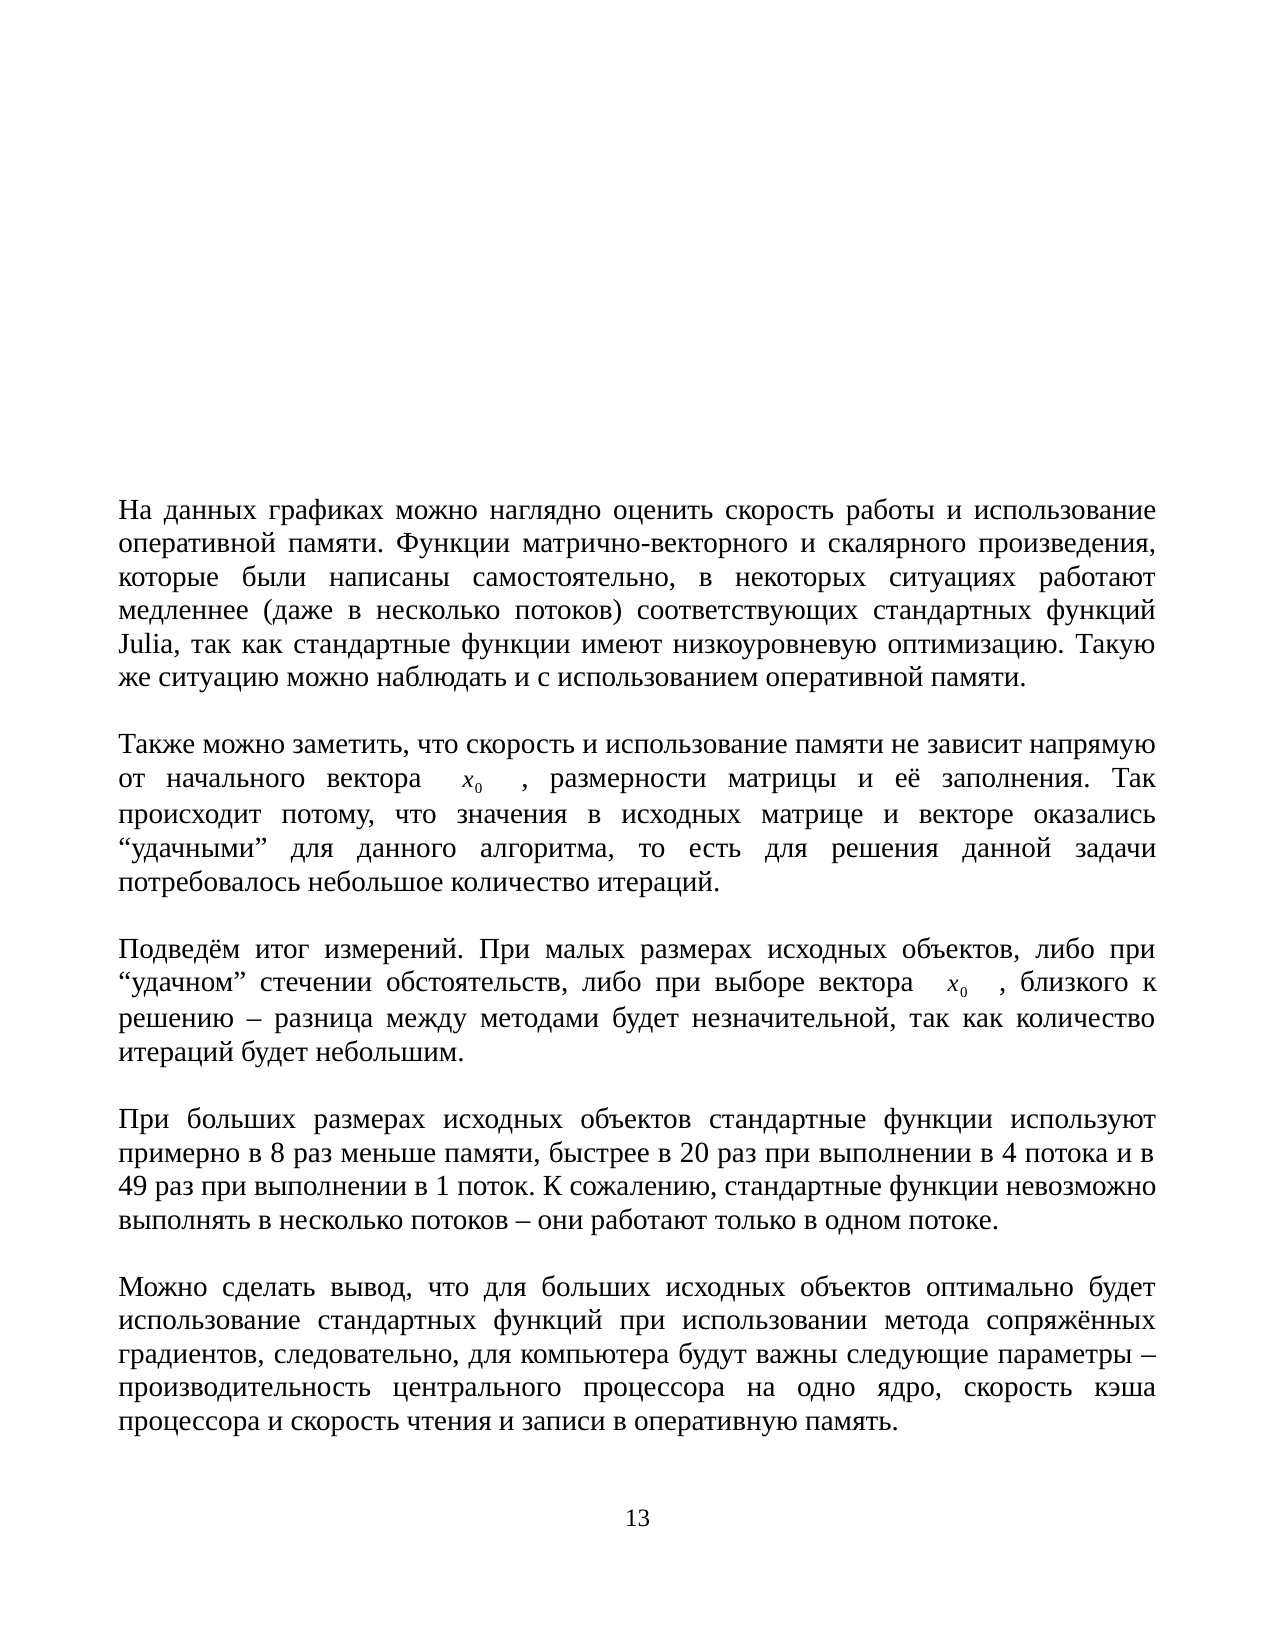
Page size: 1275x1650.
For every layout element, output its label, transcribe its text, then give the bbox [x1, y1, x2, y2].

text При больших размерах исходных объектов стандартные функции используют примерно в 8 раз меньше памяти, быстрее в 20 раз при выполнении в 4 потока и в 49 раз при выполнении в 1 поток. К сожалению, стандартные функции невозможно выполнять в несколько потоков – они работают только в одном потоке. [118, 1101, 1157, 1235]
text Можно сделать вывод, что для больших исходных объектов оптимально будет использование стандартных функций при использовании метода сопряжённых градиентов, следовательно, для компьютера будут важны следующие параметры – производительность центрального процессора на одно ядро, скорость кэша процессора и скорость чтения и записи в оперативную память. [118, 1269, 1157, 1437]
text На данных графиках можно наглядно оценить скорость работы и использование оперативной памяти. Функции матрично-векторного и скалярного произведения, которые были написаны самостоятельно, в некоторых ситуациях работают медленнее (даже в несколько потоков) соответствующих стандартных функций Julia, так как стандартные функции имеют низкоуровневую оптимизацию. Такую же ситуацию можно наблюдать и с использованием оперативной памяти. [118, 492, 1157, 693]
text Также можно заметить, что скорость и использование памяти не зависит напрямую от начального вектора , размерности матрицы и её заполнения. Так происходит потому, что значения в исходных матрице и векторе оказались “удачными” для данного алгоритма, то есть для решения данной задачи потребовалось небольшое количество итераций. [118, 727, 1157, 897]
text Подведём итог измерений. При малых размерах исходных объектов, либо при “удачном” стечении обстоятельств, либо при выборе вектора , близкого к решению – разница между методами будет незначительной, так как количество итераций будет небольшим. [118, 931, 1157, 1068]
